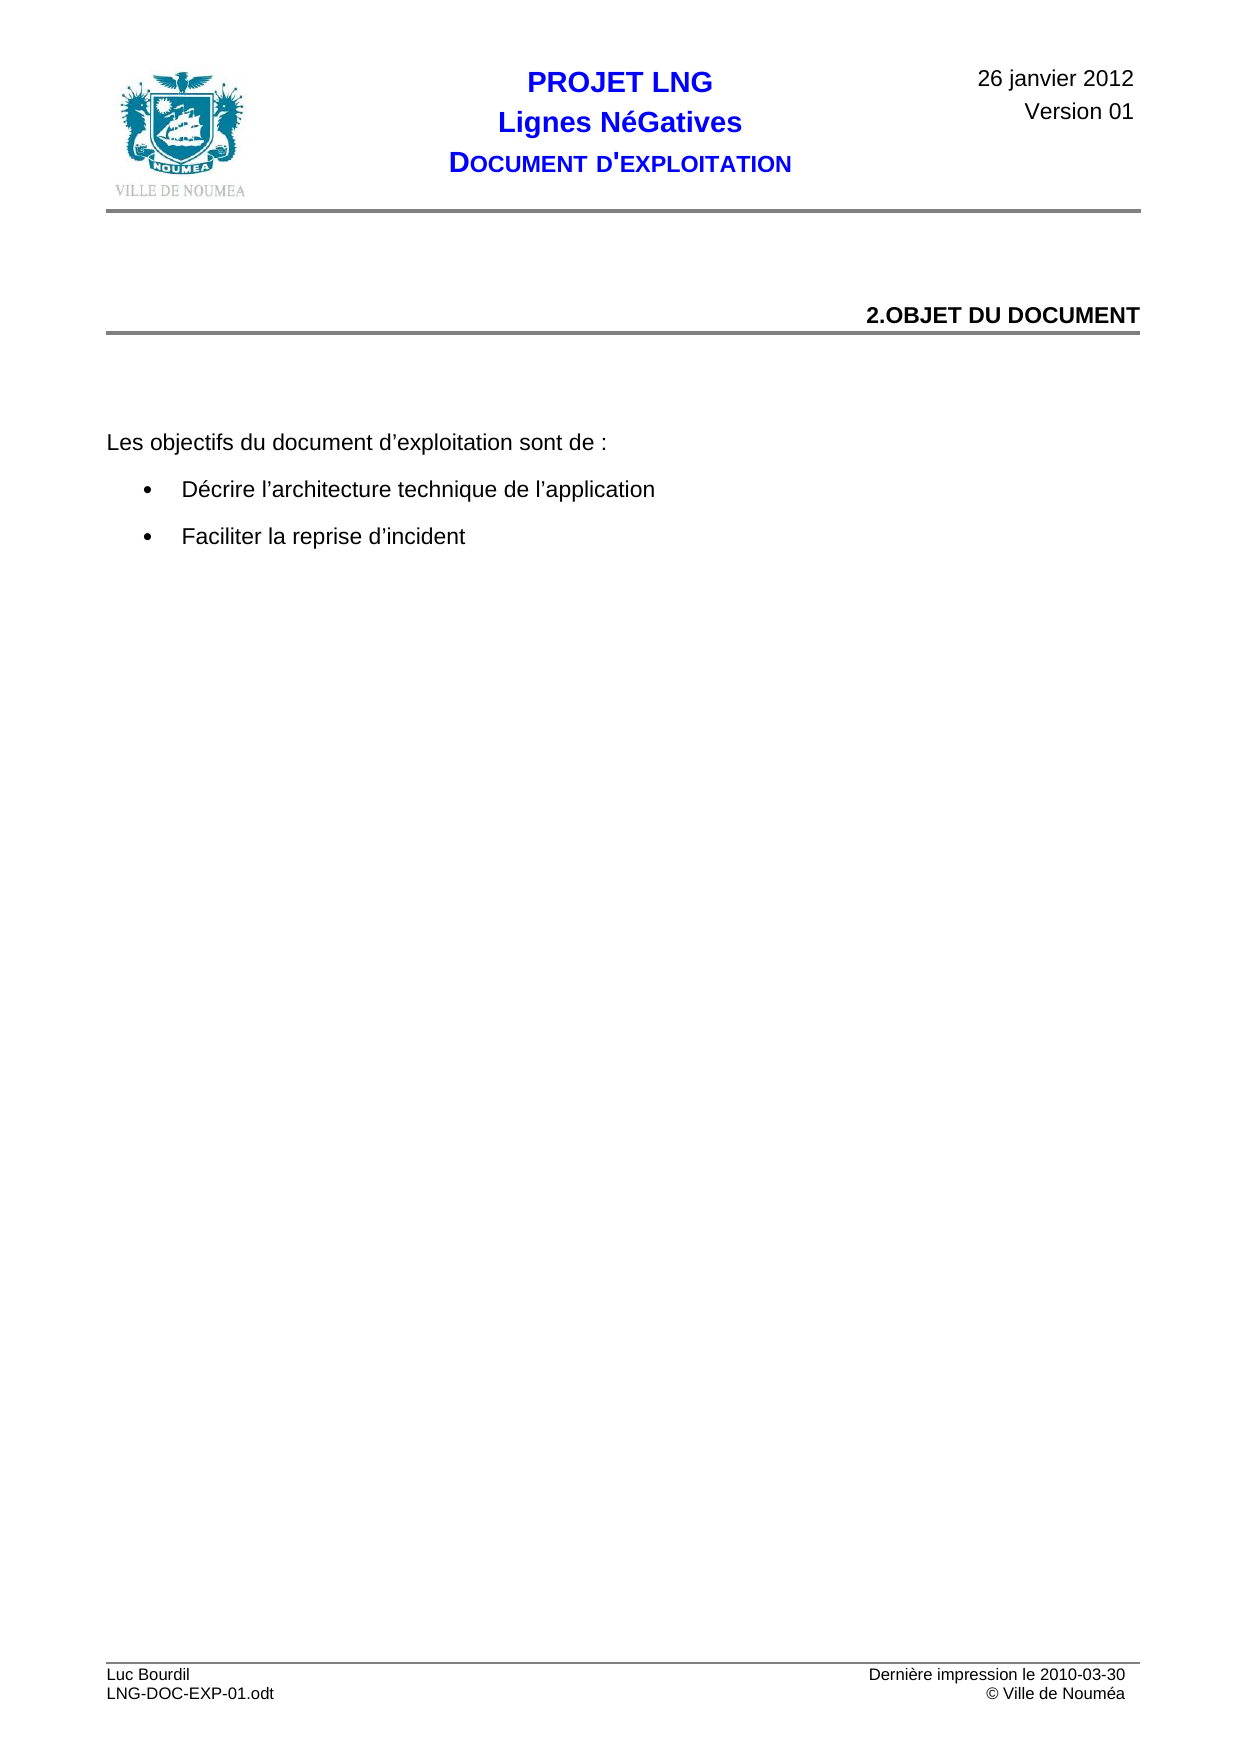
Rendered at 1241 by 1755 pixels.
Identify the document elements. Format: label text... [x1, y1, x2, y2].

list Faciliter la reprise d’incident [144, 523, 1140, 549]
list Décrire l’architecture technique de l’application [144, 476, 1140, 502]
text Les objectifs du document d’exploitation sont de : [106, 428, 1140, 455]
list Objet du document [106, 302, 1140, 331]
